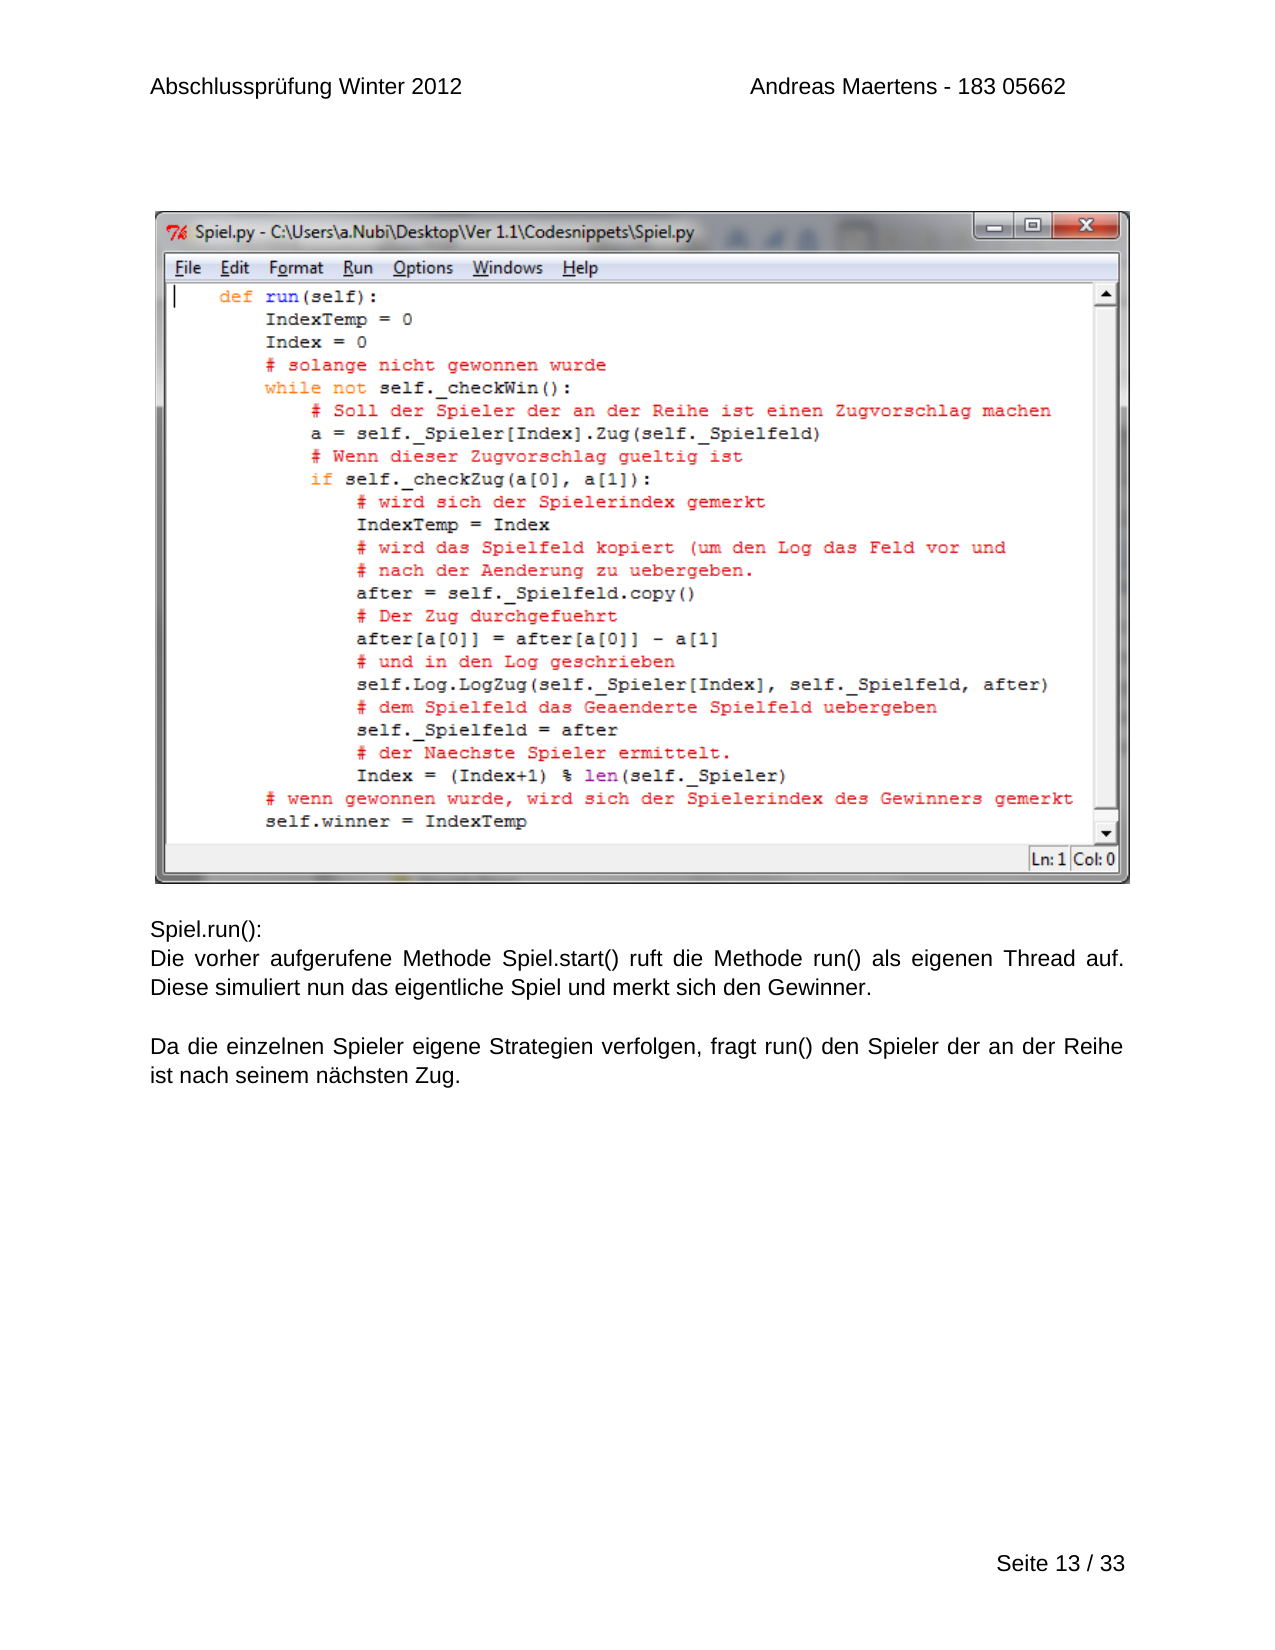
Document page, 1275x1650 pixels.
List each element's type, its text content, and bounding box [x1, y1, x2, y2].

text Die vorher aufgerufene Methode Spiel.start() ruft die Methode run() als eigenen Thread auf. Diese simuliert nun das eigentliche Spiel und merkt sich den Gewinner. [150, 946, 1125, 1001]
text Da die einzelnen Spieler eigene Strategien verfolgen, fragt run() den Spieler der an der Reihe ist nach seinem nächsten Zug. [150, 1034, 1125, 1089]
picture [155, 211, 1130, 884]
text Spiel.run(): [150, 916, 1125, 942]
